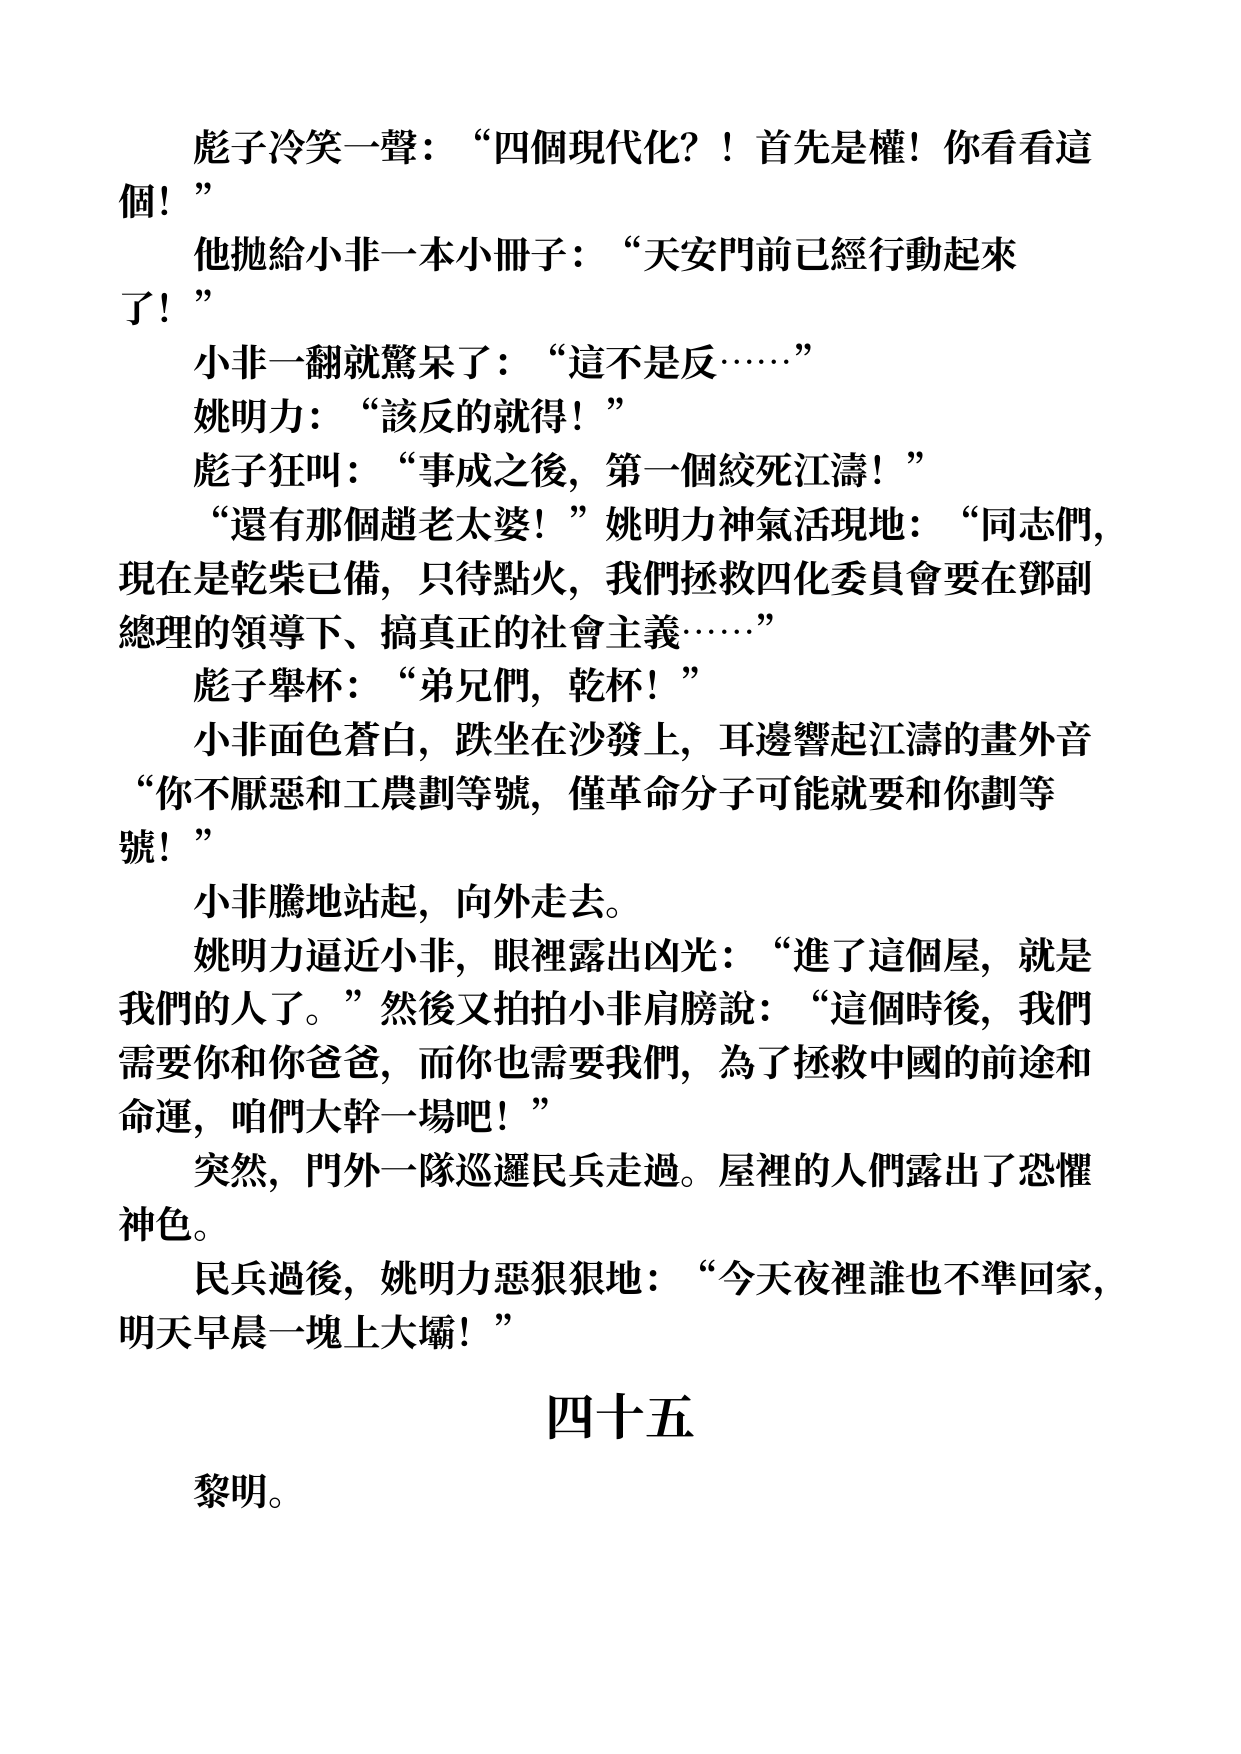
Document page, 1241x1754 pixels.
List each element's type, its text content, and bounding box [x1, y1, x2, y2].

text 姚明力：“該反的就得！” [118, 387, 1122, 441]
text 他拋給小非一本小冊子：“天安門前已經行動起來了！” [118, 226, 1122, 333]
text 彪子狂叫：“事成之後，第一個絞死江濤！” [118, 441, 1122, 495]
text 小非一翻就驚呆了：“這不是反……” [118, 333, 1122, 387]
text 小非面色蒼白，跌坐在沙發上，耳邊響起江濤的畫外音“你不厭惡和工農劃等號，僅革命分子可能就要和你劃等號！” [118, 711, 1122, 872]
text 彪子冷笑一聲：“四個現代化？！首先是權！你看看這個！” [118, 118, 1122, 226]
text 黎明。 [118, 1462, 1122, 1516]
text 彪子舉杯：“弟兄們，乾杯！” [118, 657, 1122, 711]
subtitle 四十五 [118, 1378, 1122, 1449]
text 小非騰地站起，向外走去。 [118, 872, 1122, 926]
text “還有那個趙老太婆！”姚明力神氣活現地：“同志們，現在是乾柴已備，只待點火，我們拯救四化委員會要在鄧副總理的領導下、搞真正的社會主義……” [118, 495, 1122, 657]
text 姚明力逼近小非，眼裡露出凶光：“進了這個屋，就是我們的人了。”然後又拍拍小非肩膀說：“這個時後，我們需要你和你爸爸，而你也需要我們，為了拯救中國的前途和命運，咱們大幹一場吧！” [118, 926, 1122, 1141]
text 突然，門外一隊巡邏民兵走過。屋裡的人們露出了恐懼神色。 [118, 1141, 1122, 1249]
text 民兵過後，姚明力惡狠狠地：“今天夜裡誰也不準回家，明天早晨一塊上大壩！” [118, 1249, 1122, 1357]
